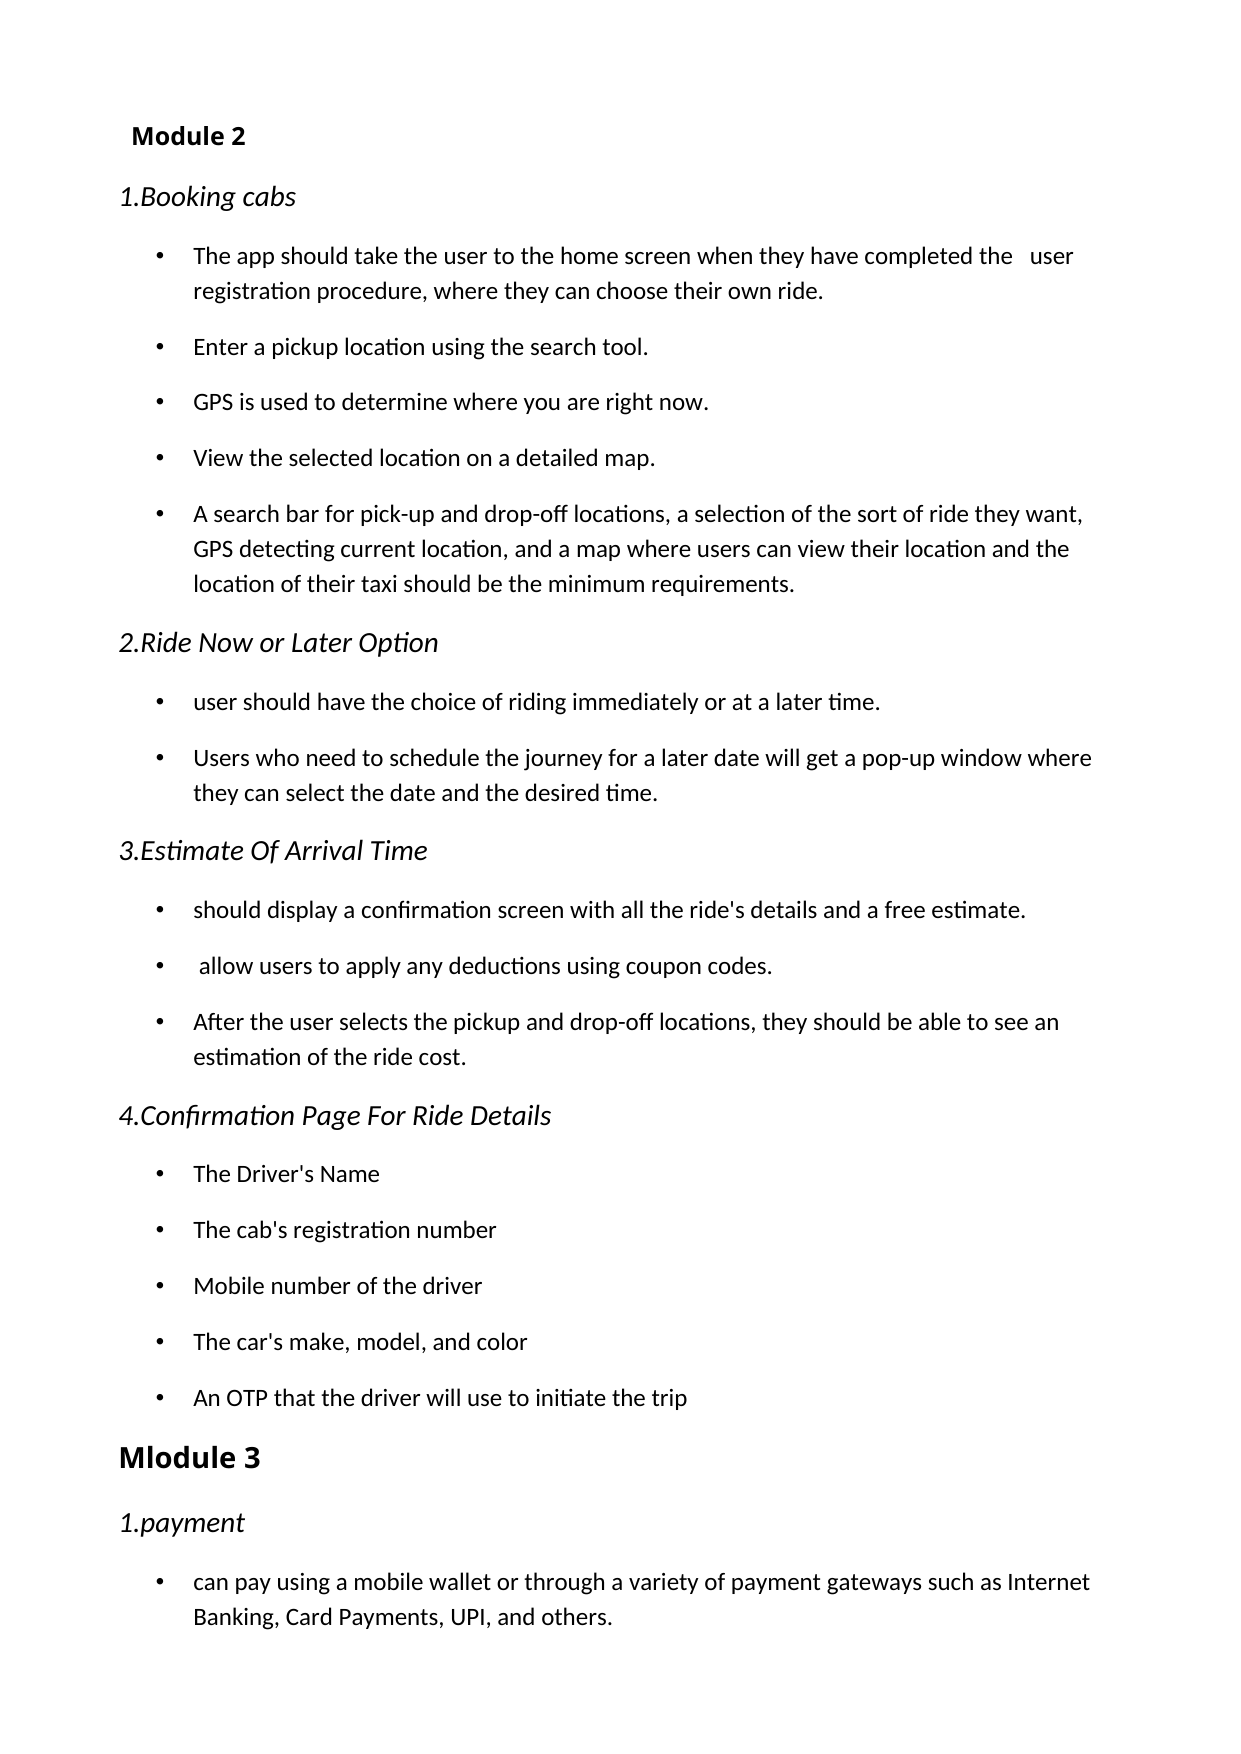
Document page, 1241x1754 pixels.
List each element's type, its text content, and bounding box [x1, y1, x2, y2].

list A search bar for pick-up and drop-off locations, a selection of the sort of ride they want, GPS detecting current location, and a map where users can view their location and the location of their taxi should be the minimum requirements. [156, 498, 1122, 599]
list GPS is used to determine where you are right now. [156, 387, 1122, 417]
list allow users to apply any deductions using coupon codes. [156, 950, 1122, 981]
list After the user selects the pickup and drop-off locations, they should be able to see an estimation of the ride cost. [156, 1006, 1122, 1071]
list The Driver's Name [156, 1158, 1122, 1189]
text Module 2 [118, 118, 1122, 152]
text 4.Confirmation Page For Ride Details [118, 1097, 1122, 1132]
text 3.Estimate Of Arrival Time [118, 832, 1122, 868]
list The cab's registration number [156, 1214, 1122, 1245]
list Enter a pickup location using the search tool. [156, 331, 1122, 361]
list Users who need to schedule the journey for a later date will get a pop-up window where they can select the date and the desired time. [156, 742, 1122, 807]
list Mobile number of the driver [156, 1270, 1122, 1301]
list View the selected location on a detailed map. [156, 442, 1122, 473]
text 1.Booking cabs [118, 178, 1122, 214]
list user should have the choice of riding immediately or at a later time. [156, 686, 1122, 716]
list should display a confirmation screen with all the ride's details and a free estimate. [156, 894, 1122, 925]
list An OTP that the driver will use to initiate the trip [156, 1382, 1122, 1412]
list can pay using a mobile wallet or through a variety of payment gateways such as Internet Banking, Card Payments, UPI, and others. [156, 1566, 1122, 1631]
list The car's make, model, and color [156, 1326, 1122, 1357]
text 1.payment [118, 1504, 1122, 1540]
text 2.Ride Now or Later Option [118, 624, 1122, 660]
list The app should take the user to the home screen when they have completed the user registration procedure, where they can choose their own ride. [156, 240, 1122, 305]
text Mlodule 3 [118, 1438, 1122, 1477]
